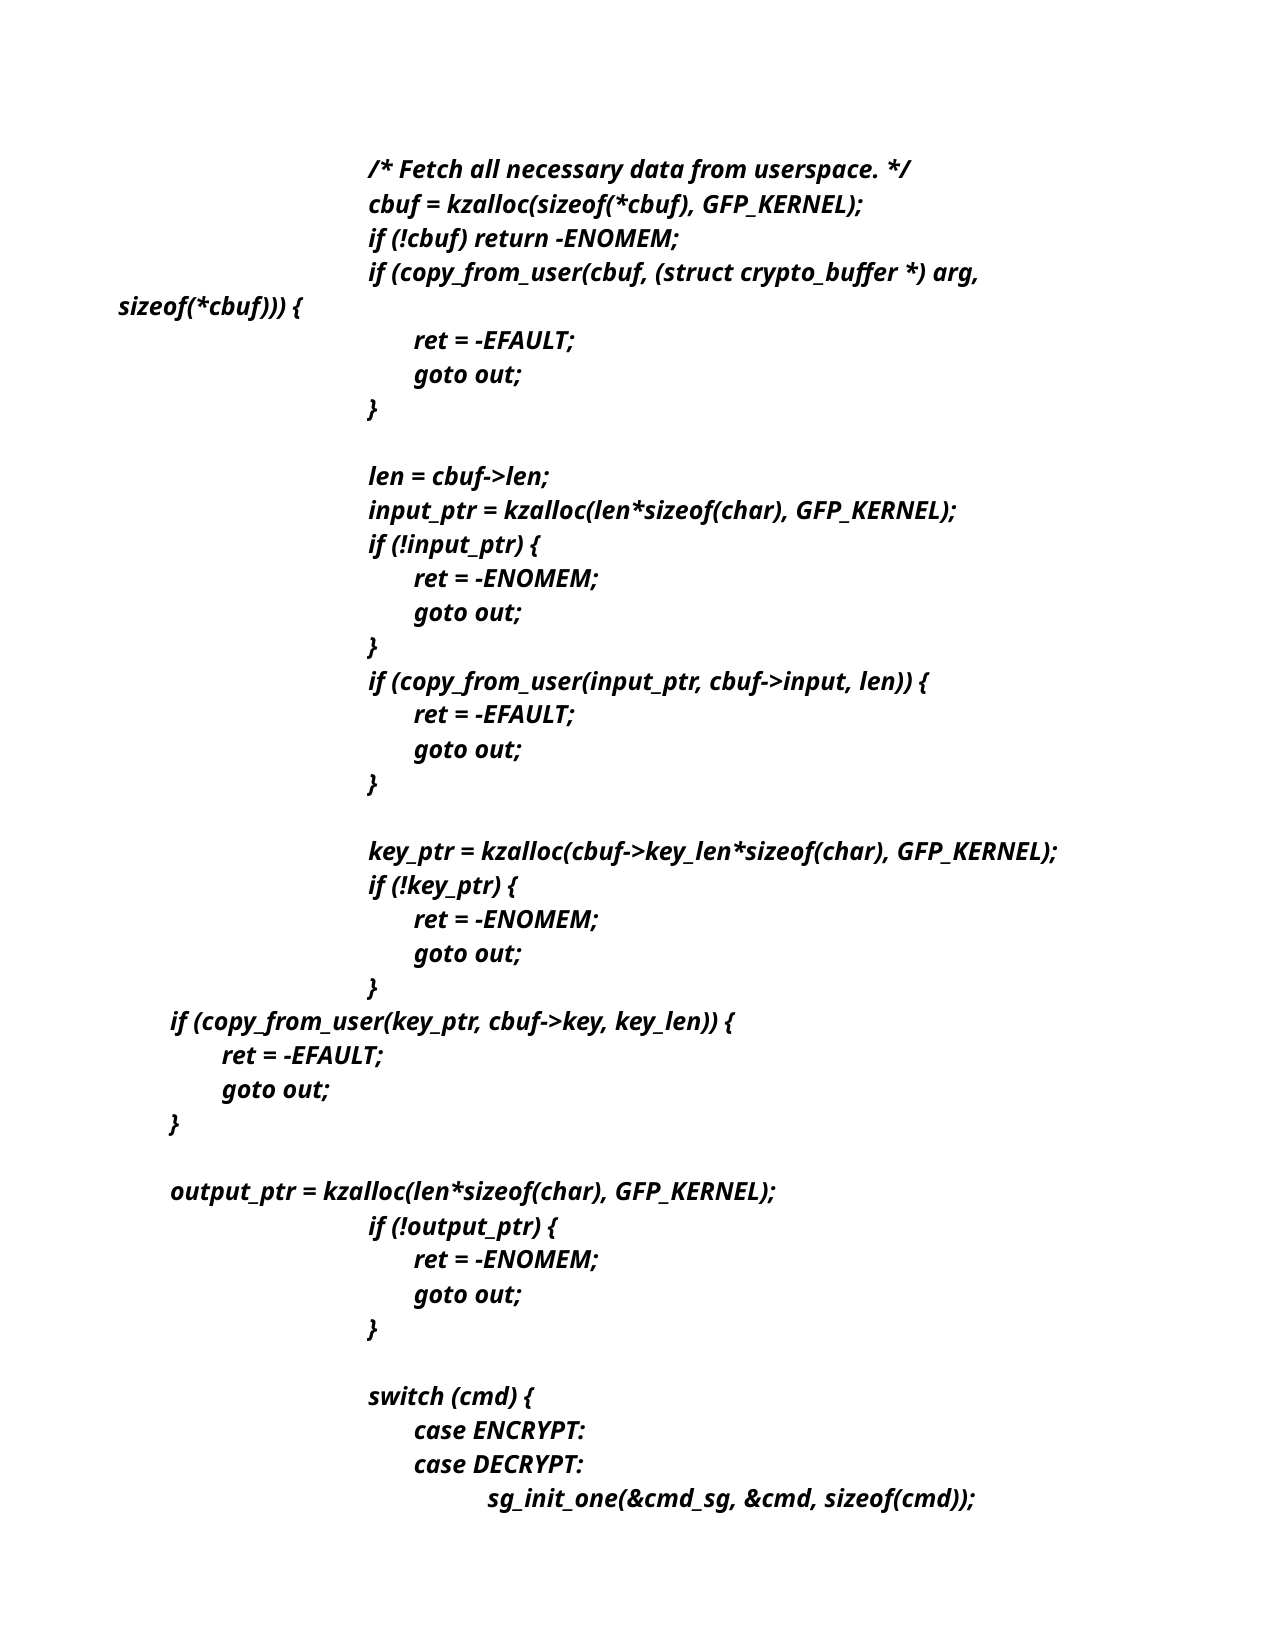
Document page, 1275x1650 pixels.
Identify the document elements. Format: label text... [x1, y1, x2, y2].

text if (copy_from_user(cbuf, (struct crypto_buffer *) arg, sizeof(*cbuf))) { [118, 254, 1157, 322]
text goto out; [118, 1072, 1157, 1106]
text output_ptr = kzalloc(len*sizeof(char), GFP_KERNEL); [118, 1174, 1157, 1208]
text } [118, 629, 1157, 663]
text ret = -EFAULT; [118, 697, 1157, 731]
text } [118, 391, 1157, 425]
text goto out; [118, 595, 1157, 629]
text goto out; [118, 936, 1157, 970]
text if (!input_ptr) { [118, 527, 1157, 561]
text } [118, 1106, 1157, 1140]
text } [118, 970, 1157, 1004]
text input_ptr = kzalloc(len*sizeof(char), GFP_KERNEL); [118, 493, 1157, 527]
text if (copy_from_user(input_ptr, cbuf->input, len)) { [118, 663, 1157, 697]
text goto out; [118, 357, 1157, 391]
text /* Fetch all necessary data from userspace. */ [118, 152, 1157, 186]
text sg_init_one(&cmd_sg, &cmd, sizeof(cmd)); [118, 1481, 1157, 1515]
text ret = -ENOMEM; [118, 561, 1157, 595]
text len = cbuf->len; [118, 459, 1157, 493]
text ret = -ENOMEM; [118, 902, 1157, 936]
text ret = -EFAULT; [118, 322, 1157, 357]
text if (!cbuf) return -ENOMEM; [118, 220, 1157, 254]
text case ENCRYPT: [118, 1412, 1157, 1447]
text cbuf = kzalloc(sizeof(*cbuf), GFP_KERNEL); [118, 186, 1157, 220]
text ret = -EFAULT; [118, 1038, 1157, 1072]
text switch (cmd) { [118, 1378, 1157, 1412]
text if (!output_ptr) { [118, 1208, 1157, 1242]
text case DECRYPT: [118, 1447, 1157, 1481]
text } [118, 765, 1157, 799]
text key_ptr = kzalloc(cbuf->key_len*sizeof(char), GFP_KERNEL); [118, 833, 1157, 867]
text goto out; [118, 731, 1157, 765]
text } [118, 1310, 1157, 1344]
text if (!key_ptr) { [118, 867, 1157, 902]
text ret = -ENOMEM; [118, 1242, 1157, 1276]
text if (copy_from_user(key_ptr, cbuf->key, key_len)) { [118, 1004, 1157, 1038]
text goto out; [118, 1276, 1157, 1310]
